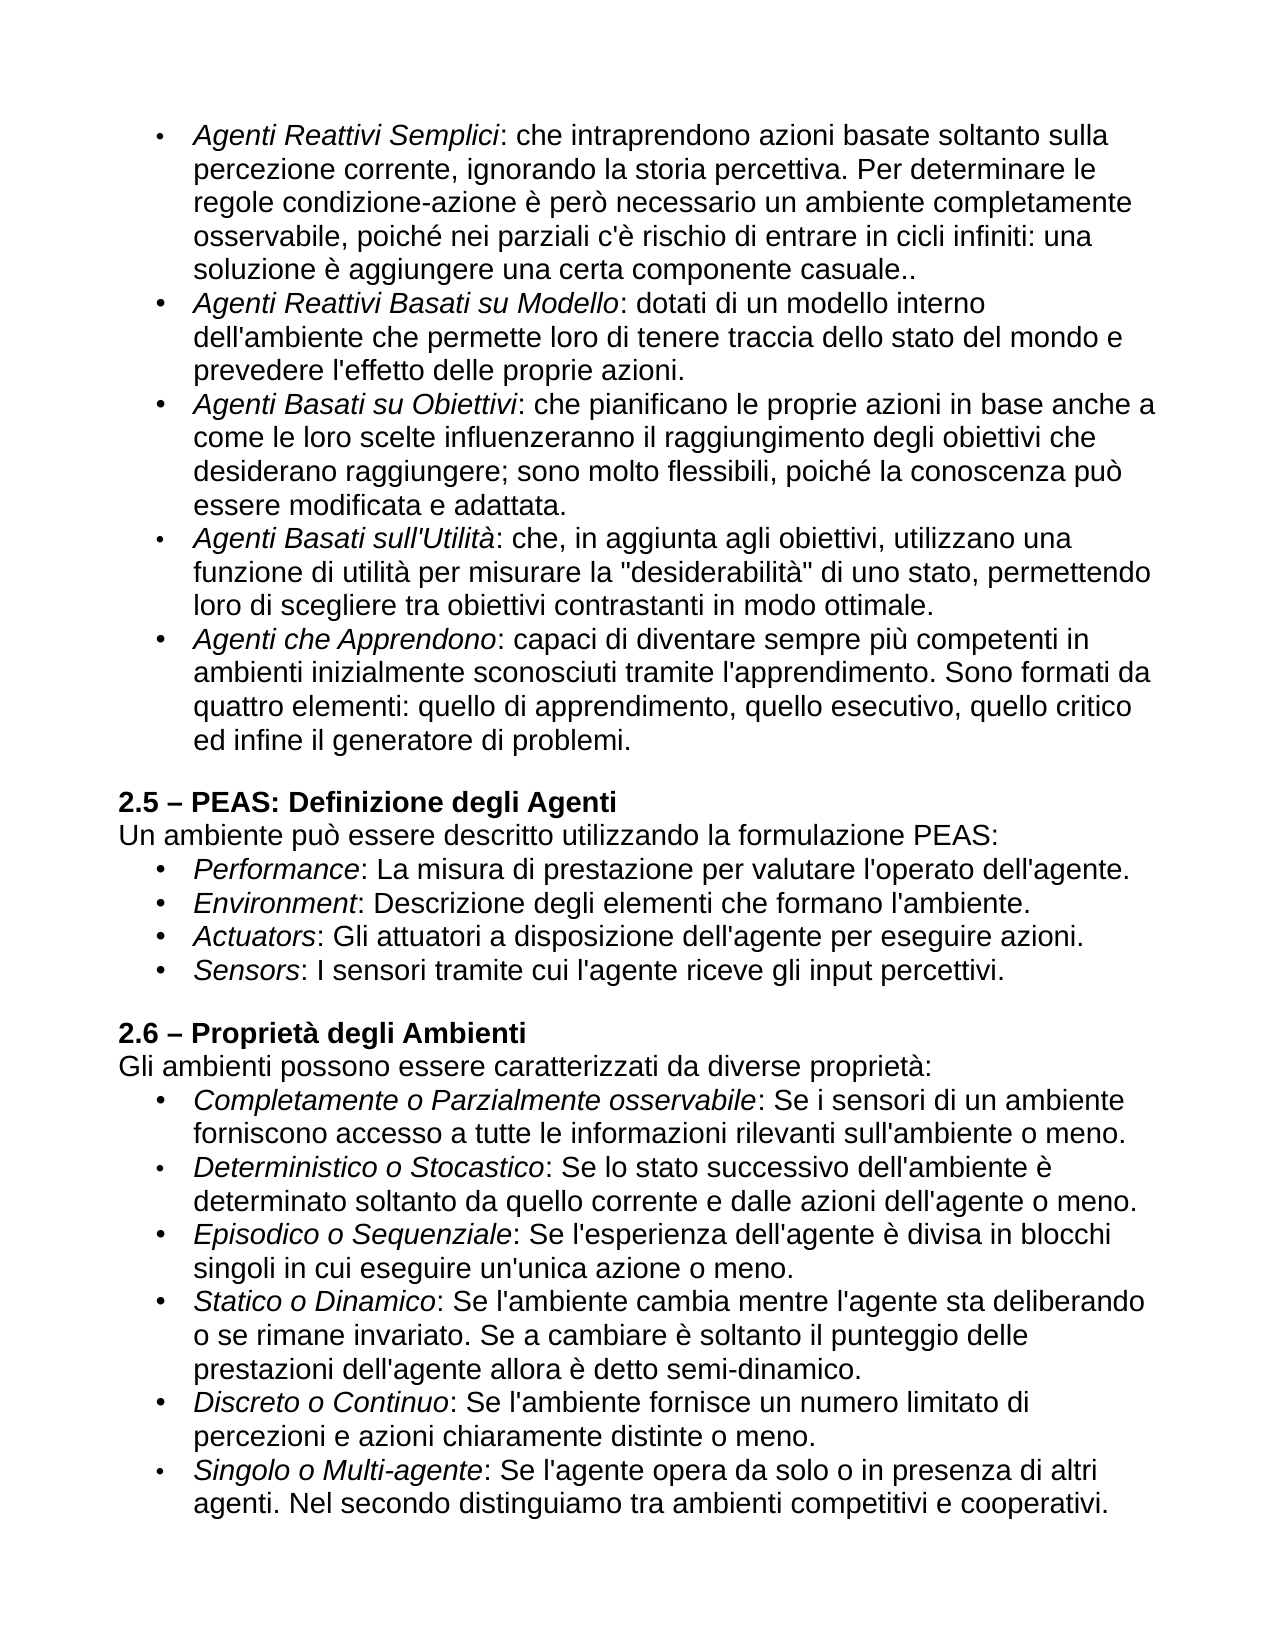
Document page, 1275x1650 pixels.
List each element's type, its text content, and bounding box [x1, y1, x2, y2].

list Agenti che Apprendono: capaci di diventare sempre più competenti in ambienti inizialmente sconosciuti tramite l'apprendimento. Sono formati da quattro elementi: quello di apprendimento, quello esecutivo, quello critico ed infine il generatore di problemi. [156, 622, 1157, 756]
text 2.5 – PEAS: Definizione degli Agenti [118, 785, 1157, 818]
list Discreto o Continuo: Se l'ambiente fornisce un numero limitato di percezioni e azioni chiaramente distinte o meno. [156, 1385, 1157, 1452]
list Completamente o Parzialmente osservabile: Se i sensori di un ambiente forniscono accesso a tutte le informazioni rilevanti sull'ambiente o meno. [156, 1083, 1157, 1150]
text 2.6 – Proprietà degli Ambienti [118, 1016, 1157, 1049]
list Agenti Reattivi Basati su Modello: dotati di un modello interno dell'ambiente che permette loro di tenere traccia dello stato del mondo e prevedere l'effetto delle proprie azioni. [156, 286, 1157, 387]
list Episodico o Sequenziale: Se l'esperienza dell'agente è divisa in blocchi singoli in cui eseguire un'unica azione o meno. [156, 1217, 1157, 1284]
list Environment: Descrizione degli elementi che formano l'ambiente. [156, 886, 1157, 919]
list Performance: La misura di prestazione per valutare l'operato dell'agente. [156, 852, 1157, 886]
list Actuators: Gli attuatori a disposizione dell'agente per eseguire azioni. [156, 919, 1157, 953]
text Un ambiente può essere descritto utilizzando la formulazione PEAS: [118, 818, 1157, 852]
list Statico o Dinamico: Se l'ambiente cambia mentre l'agente sta deliberando o se rimane invariato. Se a cambiare è soltanto il punteggio delle prestazioni dell'agente allora è detto semi-dinamico. [156, 1284, 1157, 1385]
list Agenti Basati su Obiettivi: che pianificano le proprie azioni in base anche a come le loro scelte influenzeranno il raggiungimento degli obiettivi che desiderano raggiungere; sono molto flessibili, poiché la conoscenza può essere modificata e adattata. [156, 387, 1157, 521]
list Agenti Reattivi Semplici: che intraprendono azioni basate soltanto sulla percezione corrente, ignorando la storia percettiva. Per determinare le regole condizione-azione è però necessario un ambiente completamente osservabile, poiché nei parziali c'è rischio di entrare in cicli infiniti: una soluzione è aggiungere una certa componente casuale.. [156, 118, 1157, 286]
list Deterministico o Stocastico: Se lo stato successivo dell'ambiente è determinato soltanto da quello corrente e dalle azioni dell'agente o meno. [156, 1150, 1157, 1217]
text Gli ambienti possono essere caratterizzati da diverse proprietà: [118, 1049, 1157, 1083]
list Agenti Basati sull'Utilità: che, in aggiunta agli obiettivi, utilizzano una funzione di utilità per misurare la "desiderabilità" di uno stato, permettendo loro di scegliere tra obiettivi contrastanti in modo ottimale. [156, 521, 1157, 622]
list Singolo o Multi-agente: Se l'agente opera da solo o in presenza di altri agenti. Nel secondo distinguiamo tra ambienti competitivi e cooperativi. [156, 1452, 1157, 1519]
list Sensors: I sensori tramite cui l'agente riceve gli input percettivi. [156, 953, 1157, 987]
